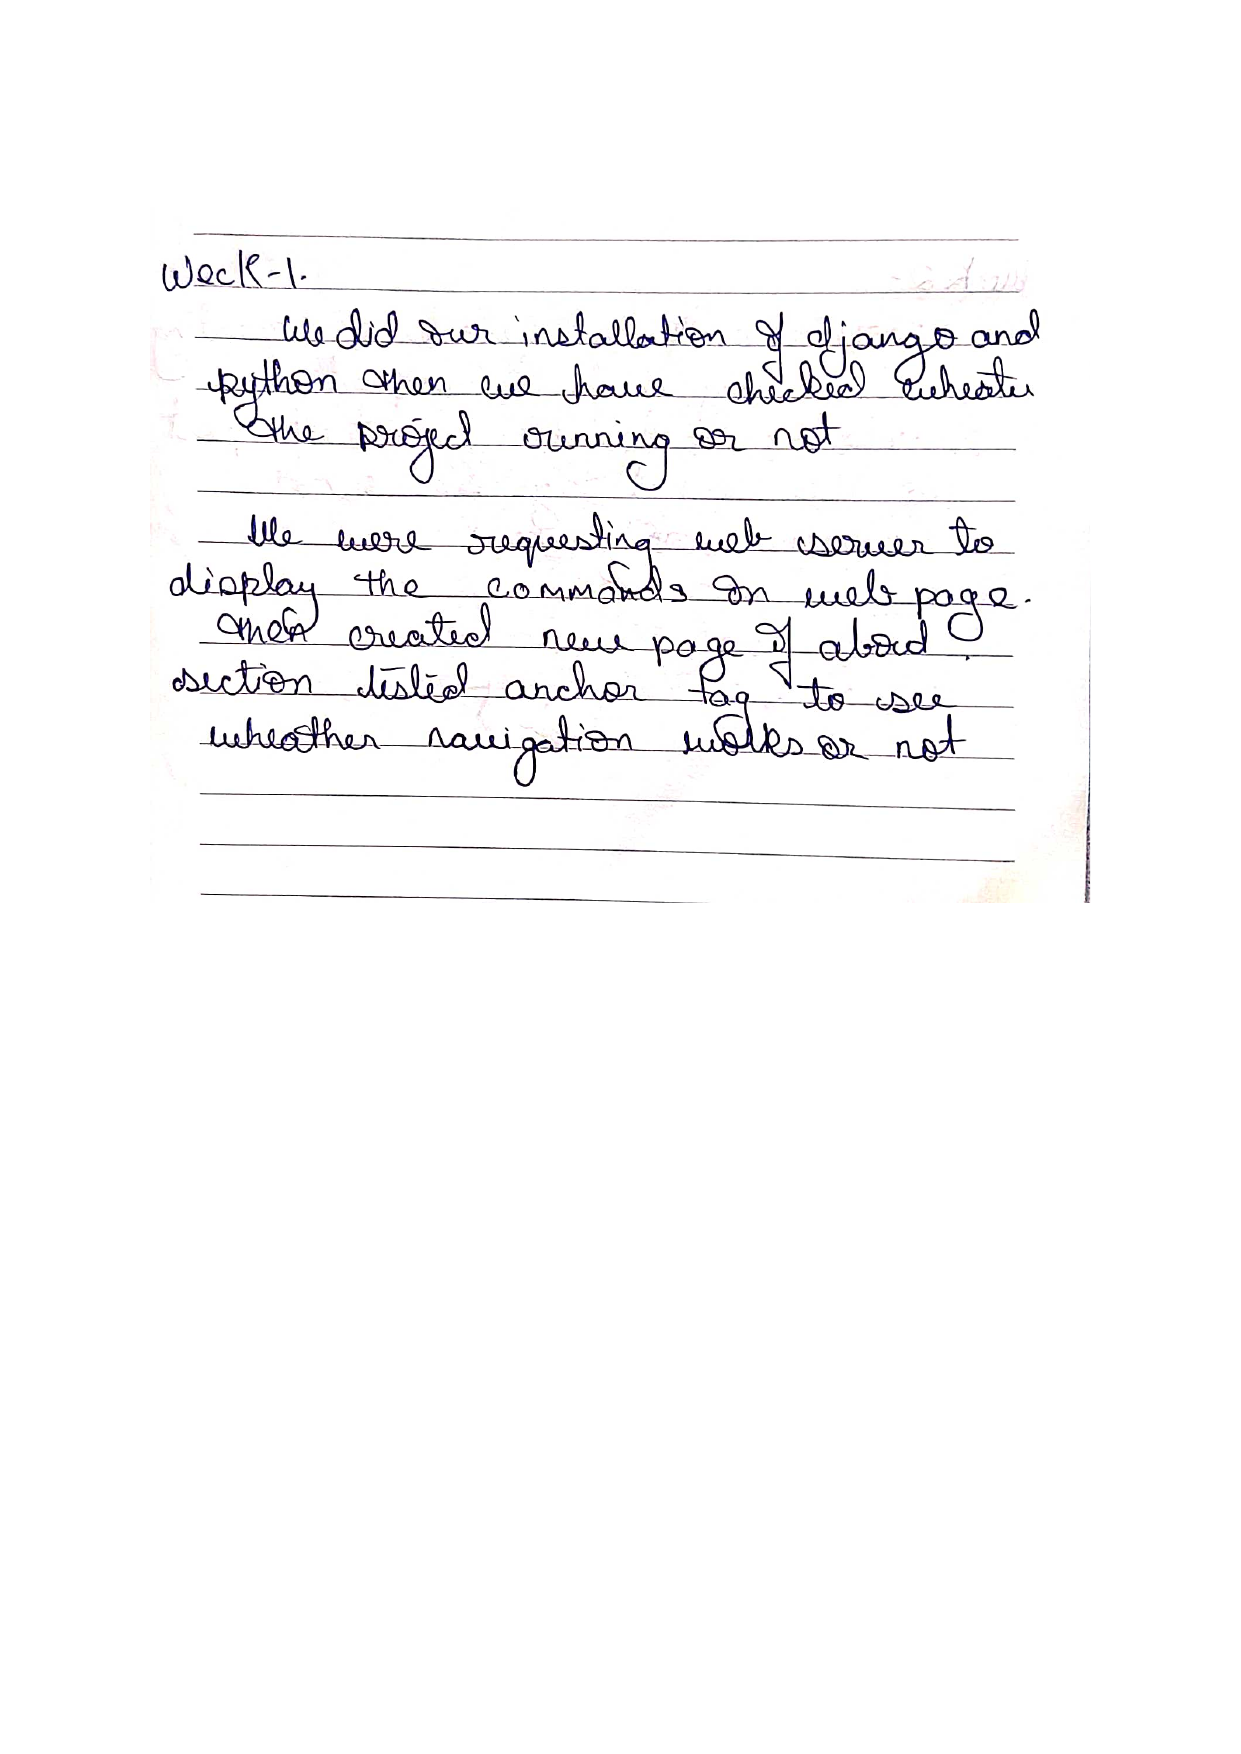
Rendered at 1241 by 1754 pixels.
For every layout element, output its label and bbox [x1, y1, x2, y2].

picture [150, 207, 1091, 903]
